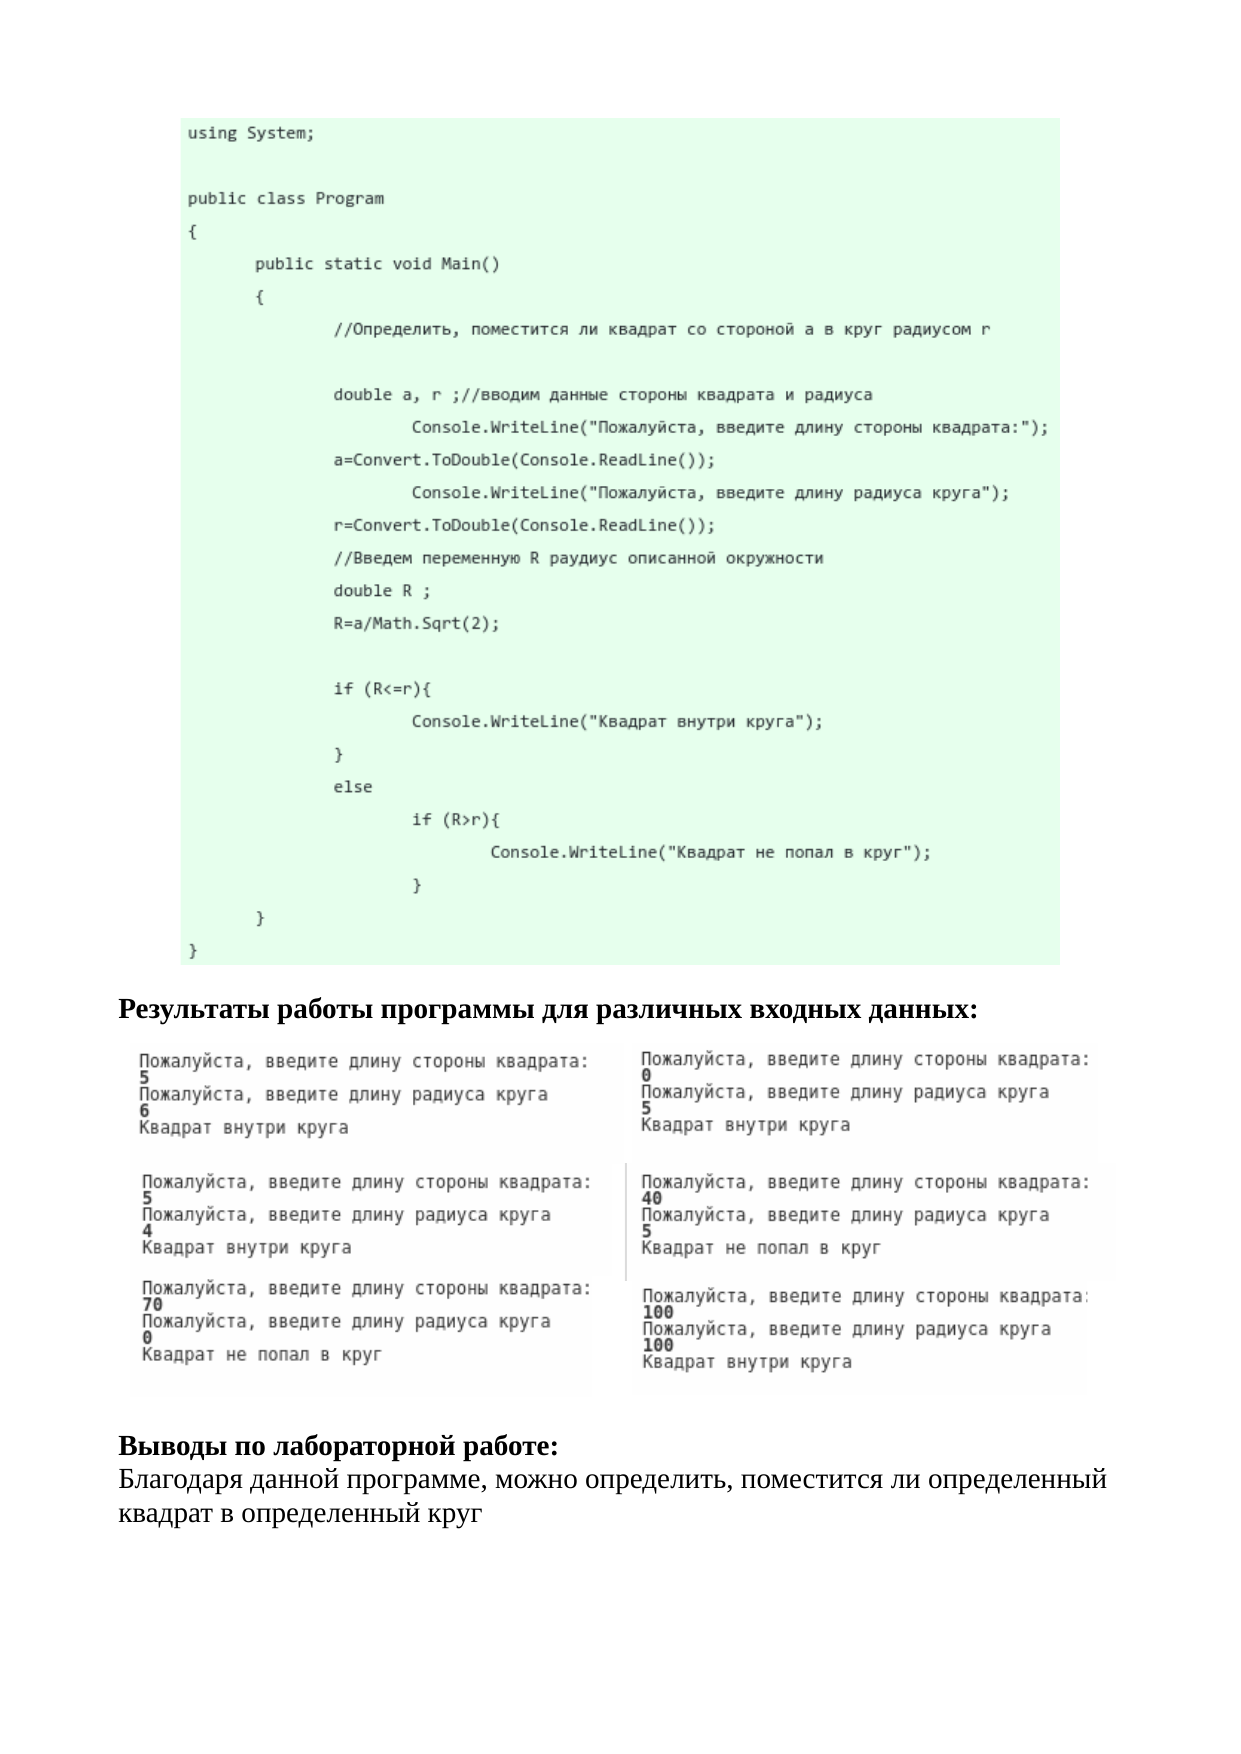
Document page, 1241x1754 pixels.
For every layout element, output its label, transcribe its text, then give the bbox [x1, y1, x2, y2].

text Результаты работы программы для различных входных данных: [118, 992, 1122, 1025]
text Выводы по лабораторной работе: [118, 1428, 1122, 1461]
picture [129, 1043, 1116, 1397]
picture [180, 118, 1060, 965]
text Благодаря данной программе, можно определить, поместится ли определенный квадрат в определенный круг [118, 1461, 1122, 1528]
